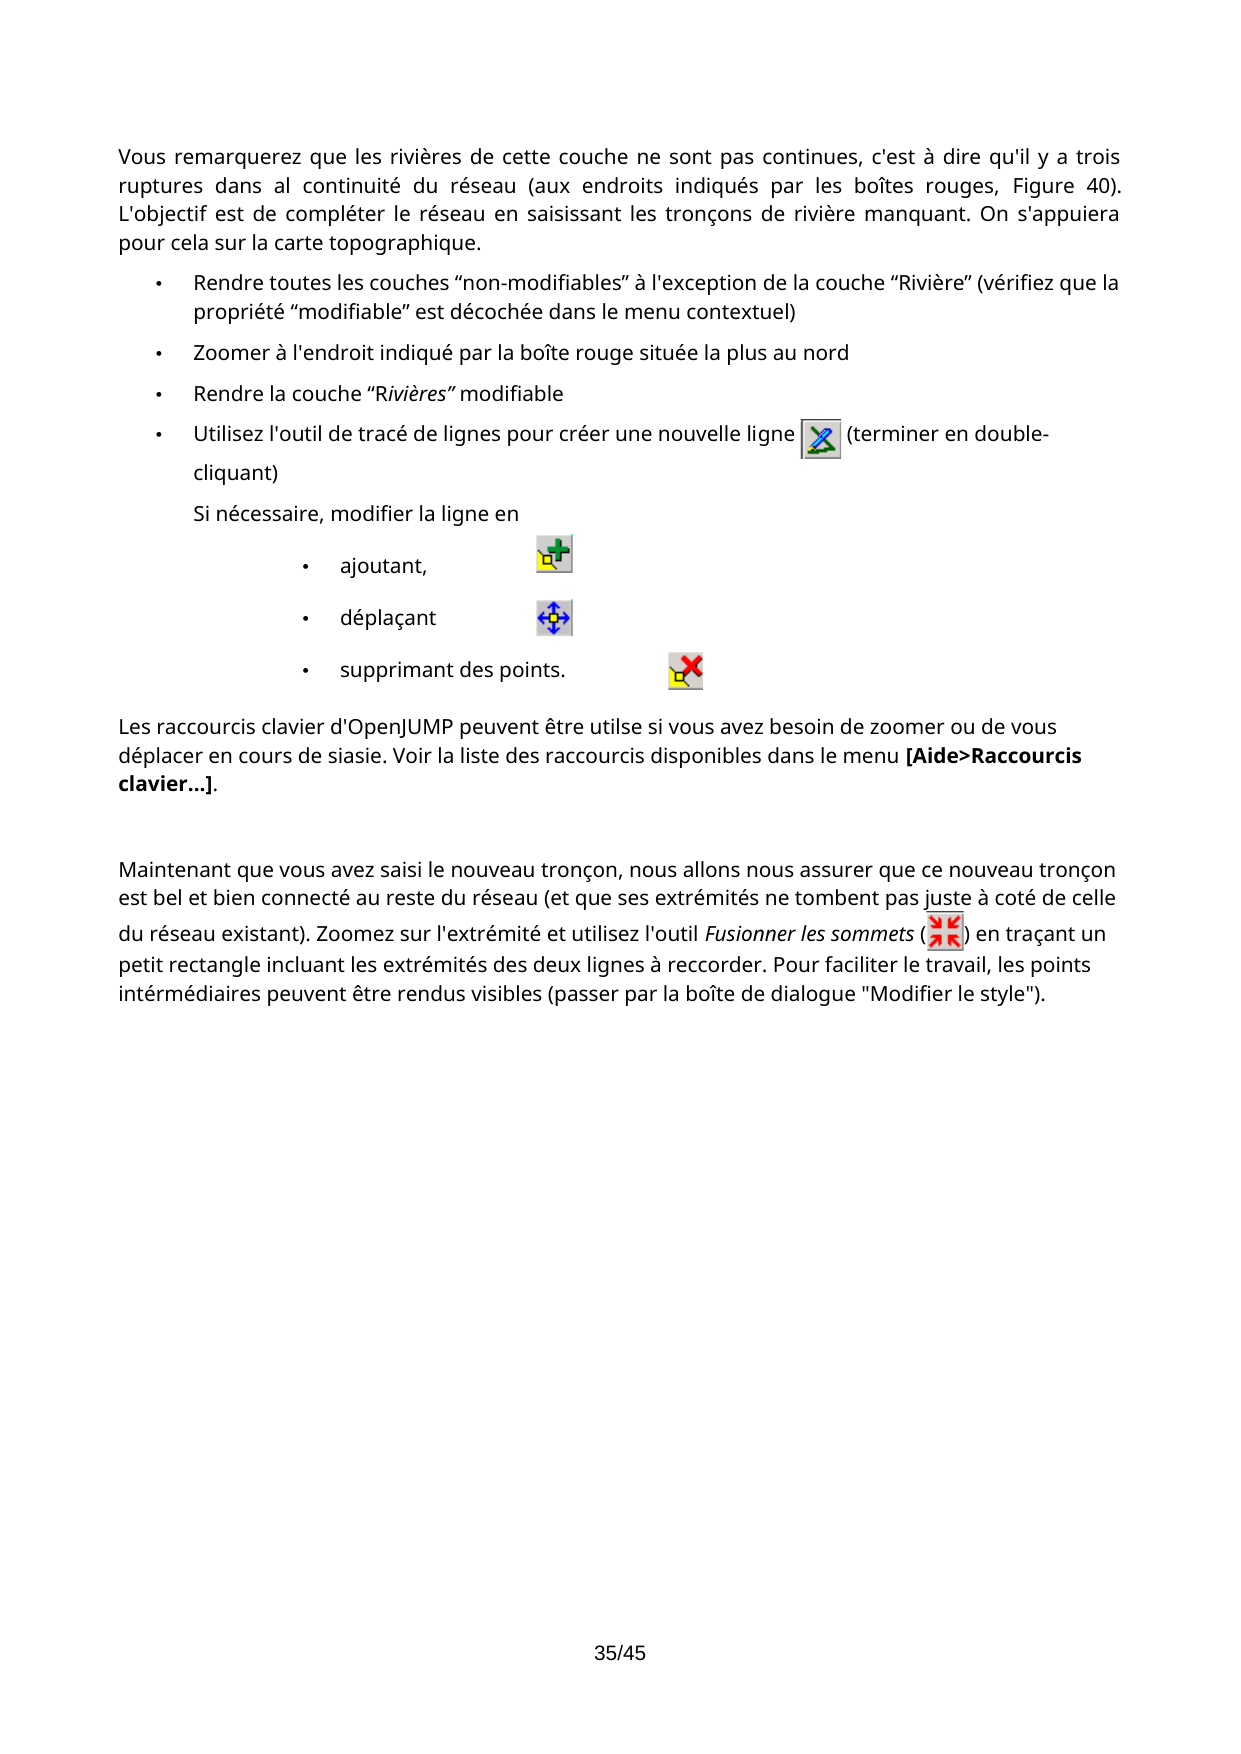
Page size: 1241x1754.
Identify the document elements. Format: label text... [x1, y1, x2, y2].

text Les raccourcis clavier d'OpenJUMP peuvent être utilse si vous avez besoin de zoomer ou de vous déplacer en cours de siasie. Voir la liste des raccourcis disponibles dans le menu [Aide>Raccourcis clavier...]. [118, 712, 1122, 798]
picture [800, 419, 842, 459]
list Si nécessaire, modifier la ligne en [156, 499, 1122, 528]
list Zoomer à l'endroit indiqué par la boîte rouge située la plus au nord [156, 338, 1122, 366]
picture [535, 599, 573, 636]
list ajoutant, [302, 551, 1122, 580]
list [703, 656, 1122, 684]
list déplaçant [302, 603, 535, 632]
list [573, 603, 1122, 632]
picture [667, 651, 703, 690]
picture [535, 534, 573, 573]
text Maintenant que vous avez saisi le nouveau tronçon, nous allons nous assurer que ce nouveau tronçon est bel et bien connecté au reste du réseau (et que ses extrémités ne tombent pas juste à coté de celle du réseau existant). Zoomez sur l'extrémité et utilisez l'outil Fusionner les sommets () en traçant un petit rectangle incluant les extrémités des deux lignes à reccorder. Pour faciliter le travail, les points intérmédiaires peuvent être rendus visibles (passer par la boîte de dialogue "Modifier le style"). [118, 855, 1122, 1007]
list Rendre la couche “Rivières” modifiable [156, 379, 1122, 407]
list Utilisez l'outil de tracé de lignes pour créer une nouvelle ligne (terminer en double-cliquant) [156, 419, 1122, 487]
text Vous remarquerez que les rivières de cette couche ne sont pas continues, c'est à dire qu'il y a trois ruptures dans al continuité du réseau (aux endroits indiqués par les boîtes rouges, Figure 40). L'objectif est de compléter le réseau en saisissant les tronçons de rivière manquant. On s'appuiera pour cela sur la carte topographique. [118, 142, 1122, 256]
list supprimant des points. [302, 656, 667, 684]
picture [926, 911, 964, 951]
list Rendre toutes les couches “non-modifiables” à l'exception de la couche “Rivière” (vérifiez que la propriété “modifiable” est décochée dans le menu contextuel) [156, 268, 1122, 325]
